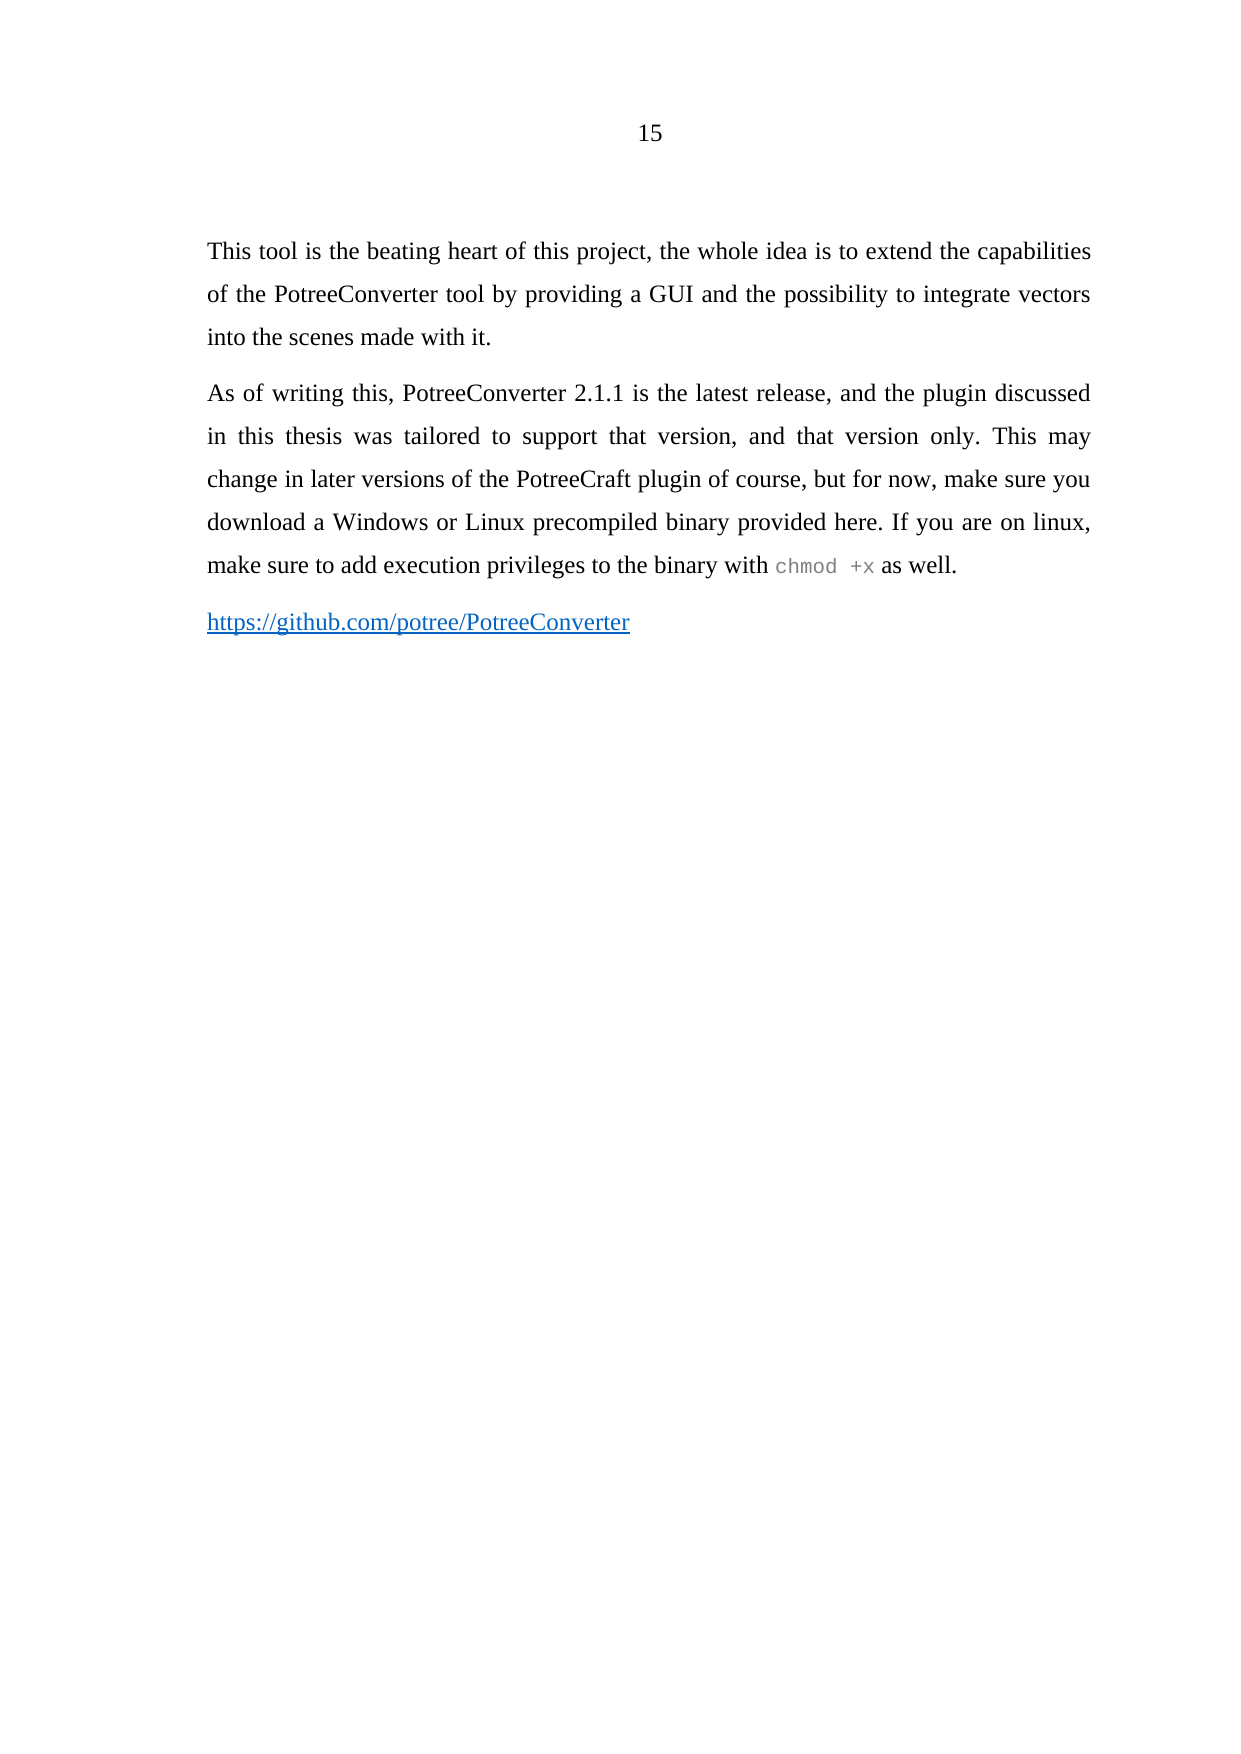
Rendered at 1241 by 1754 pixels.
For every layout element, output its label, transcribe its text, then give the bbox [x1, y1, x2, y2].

text As of writing this, PotreeConverter 2.1.1 is the latest release, and the plugin discussed in this thesis was tailored to support that version, and that version only. This may change in later versions of the PotreeCraft plugin of course, but for now, make sure you download a Windows or Linux precompiled binary provided here. If you are on linux, make sure to add execution privileges to the binary with chmod +x as well. [207, 378, 1092, 580]
text https://github.com/potree/PotreeConverter [207, 607, 1092, 636]
text This tool is the beating heart of this project, the whole idea is to extend the capabilities of the PotreeConverter tool by providing a GUI and the possibility to integrate vectors into the scenes made with it. [207, 236, 1092, 351]
